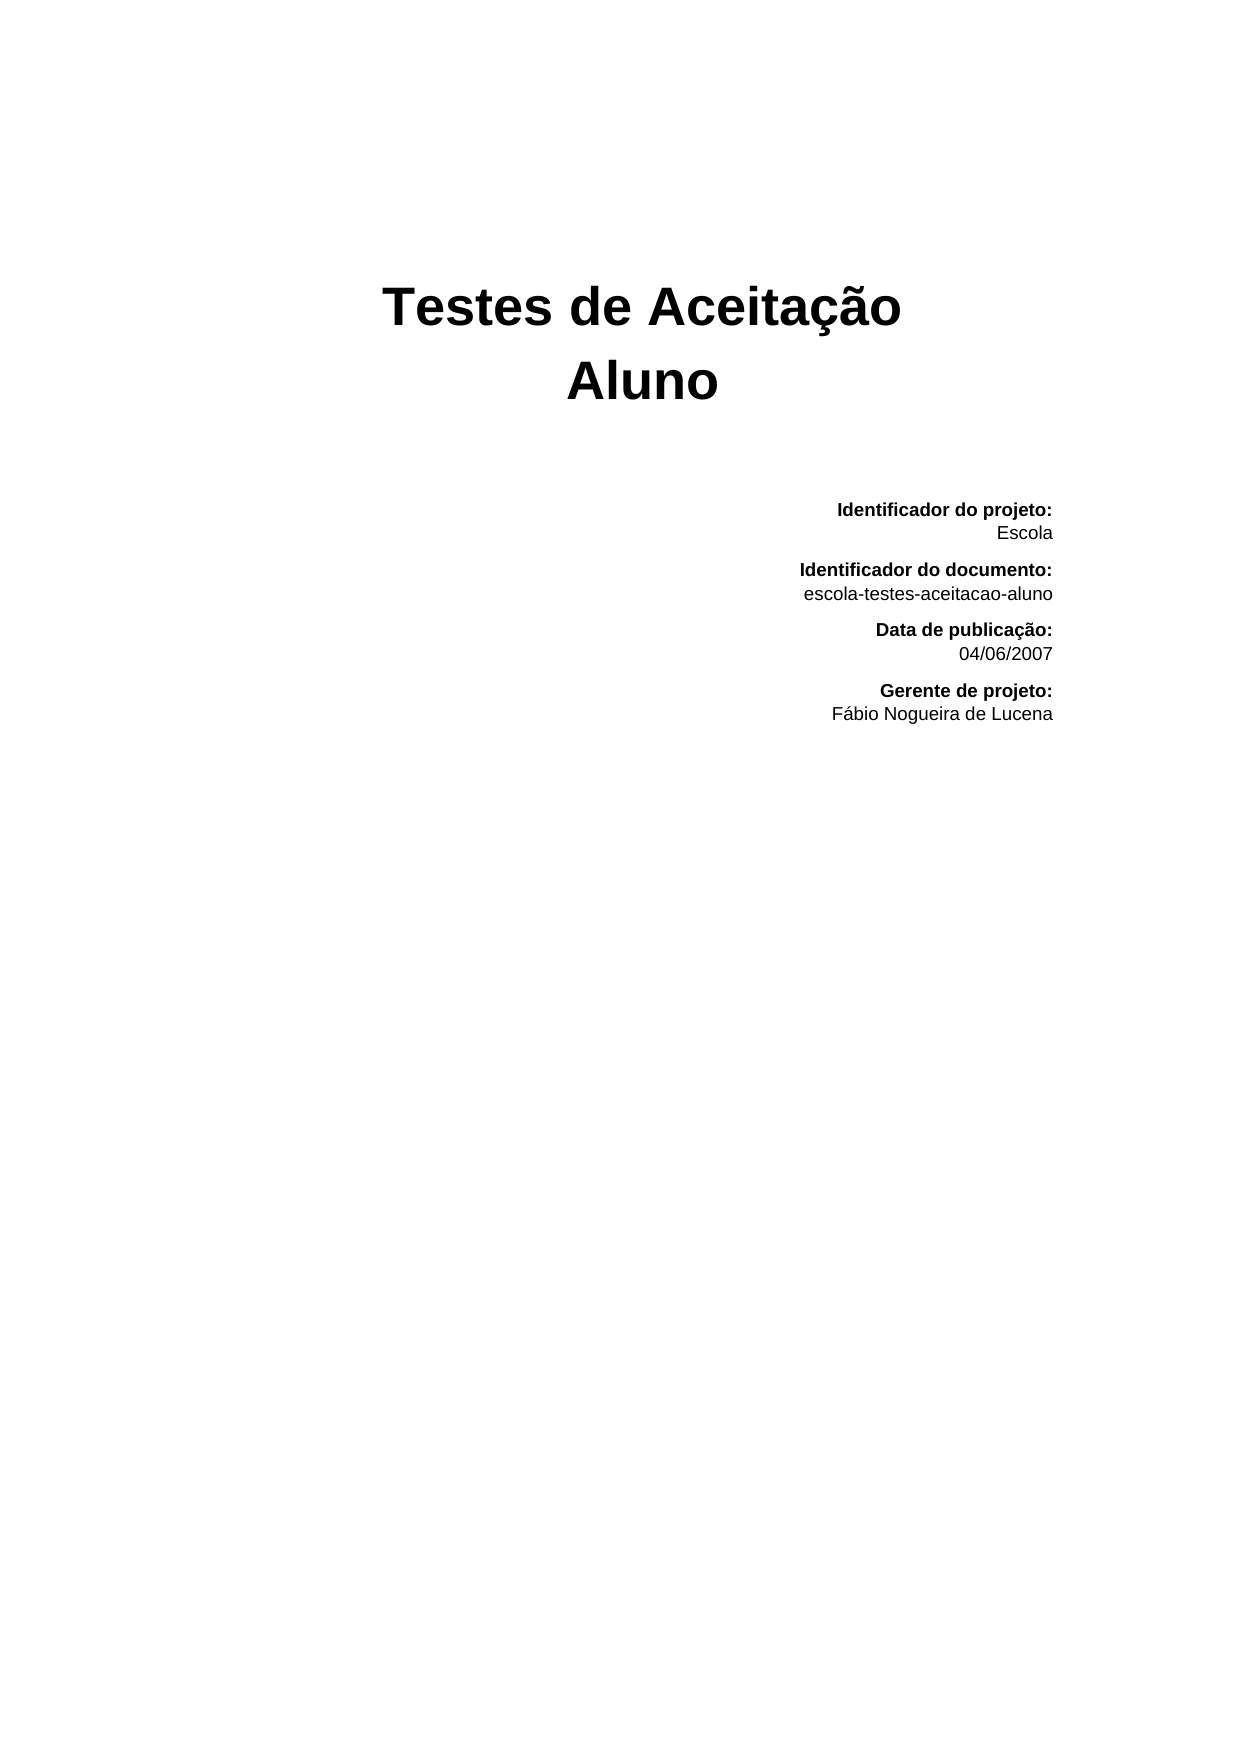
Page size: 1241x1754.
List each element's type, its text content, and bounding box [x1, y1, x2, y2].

text Gerente de projeto: Fábio Nogueira de Lucena [232, 678, 1053, 725]
text Aluno [232, 350, 1053, 411]
text Identificador do projeto: Escola [232, 497, 1053, 544]
text Testes de Aceitação [232, 277, 1053, 337]
table_header [620, 75, 1053, 203]
table_header [188, 75, 620, 203]
text Identificador do documento: escola-testes-aceitacao-aluno [232, 557, 1053, 605]
text Data de publicação: 04/06/2007 [232, 618, 1053, 665]
